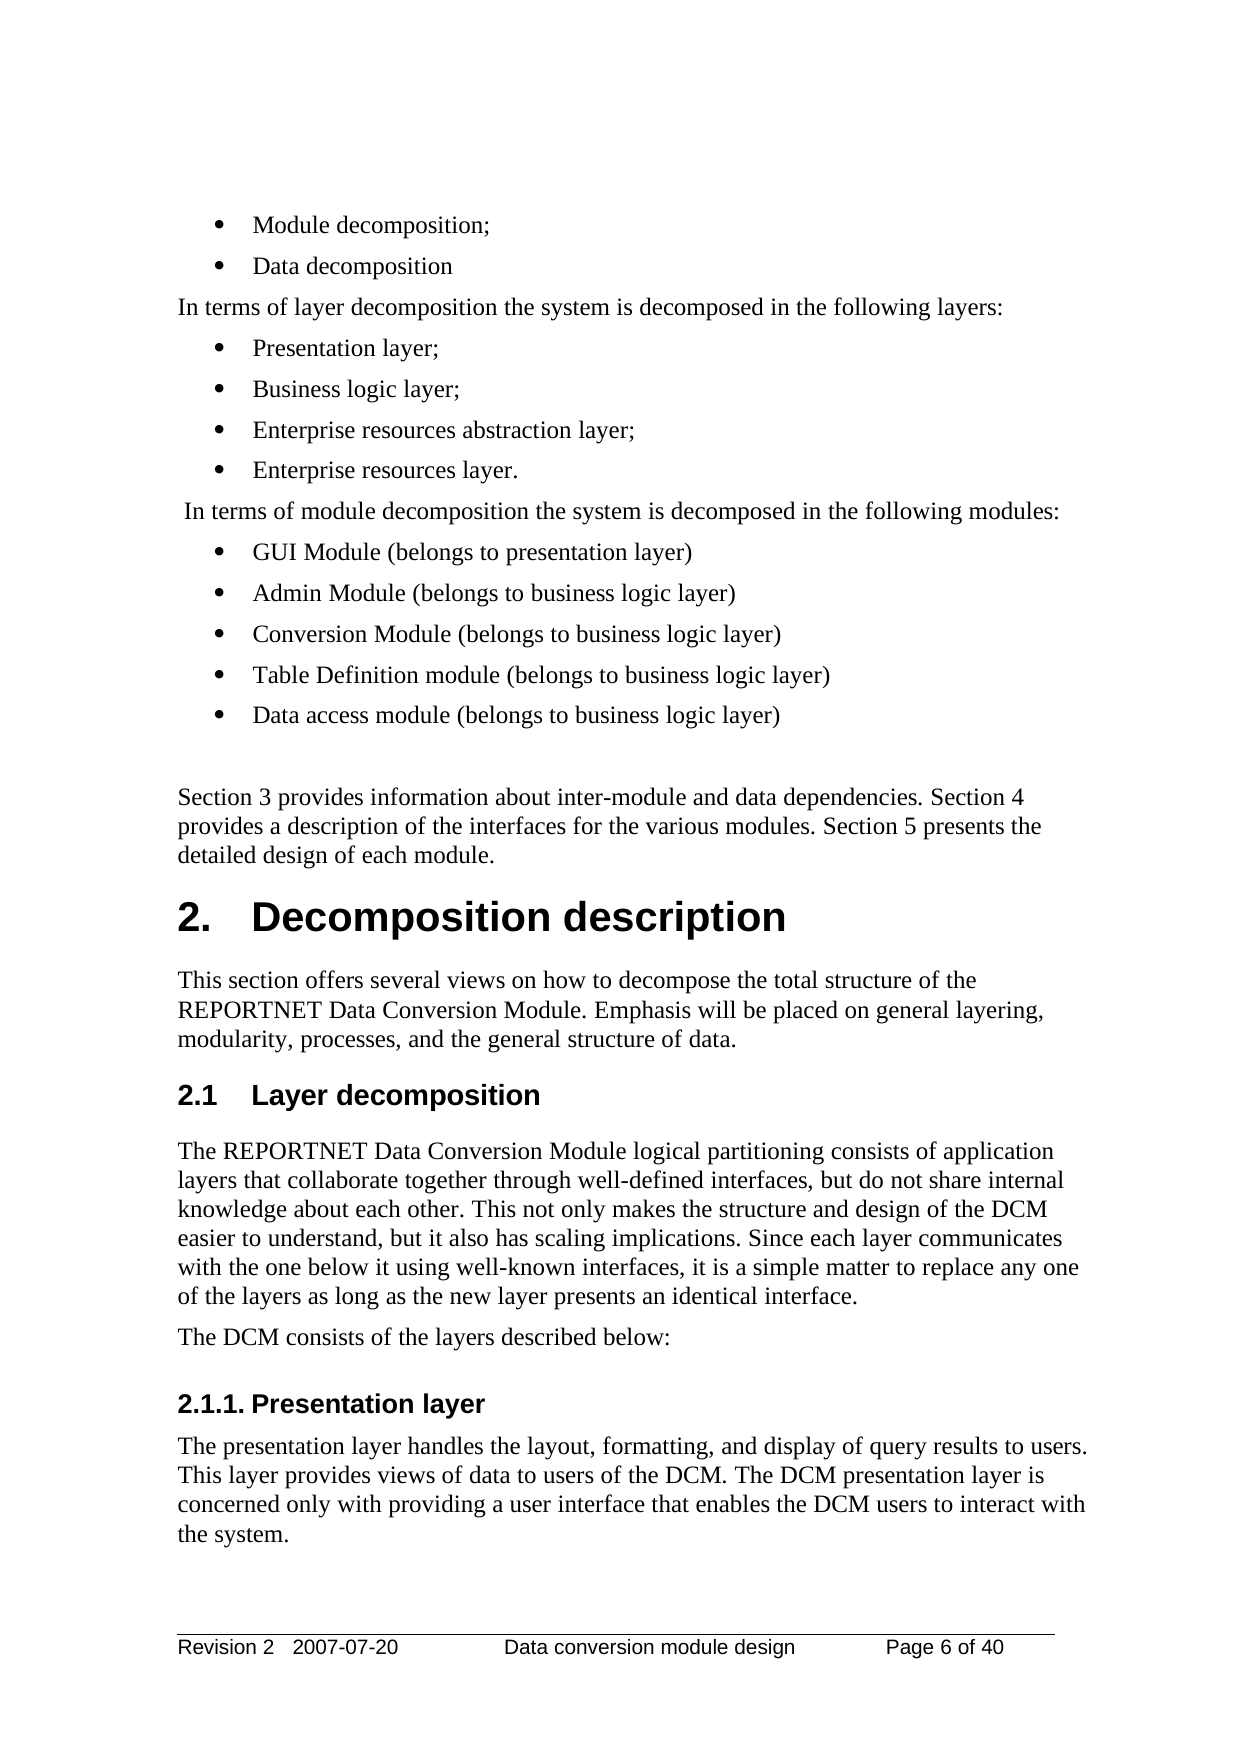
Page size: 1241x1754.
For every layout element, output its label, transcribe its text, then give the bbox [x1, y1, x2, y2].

list Table Definition module (belongs to business logic layer) [215, 659, 1092, 688]
subtitle Layer decomposition [177, 1077, 1092, 1111]
text Section 3 provides information about inter-module and data dependencies. Section 4 provides a description of the interfaces for the various modules. Section 5 presents the detailed design of each module. [177, 782, 1092, 869]
list Business logic layer; [215, 374, 1092, 403]
list Data access module (belongs to business logic layer) [215, 700, 1092, 729]
list Enterprise resources layer. [215, 455, 1092, 484]
text This section offers several views on how to decompose the total structure of the REPORTNET Data Conversion Module. Emphasis will be placed on general layering, modularity, processes, and the general structure of data. [177, 965, 1092, 1053]
list Enterprise resources abstraction layer; [215, 414, 1092, 443]
text The DCM consists of the layers described below: [177, 1322, 1092, 1351]
text In terms of module decomposition the system is decomposed in the following modules: [177, 496, 1092, 525]
list Conversion Module (belongs to business logic layer) [215, 619, 1092, 648]
subtitle Decomposition description [177, 893, 1092, 941]
text The presentation layer handles the layout, formatting, and display of query results to users. This layer provides views of data to users of the DCM. The DCM presentation layer is concerned only with providing a user interface that enables the DCM users to interact with the system. [177, 1431, 1092, 1547]
list GUI Module (belongs to presentation layer) [215, 537, 1092, 566]
subtitle Presentation layer [177, 1388, 1092, 1419]
text In terms of layer decomposition the system is decomposed in the following layers: [177, 292, 1092, 321]
list Admin Module (belongs to business logic layer) [215, 578, 1092, 607]
text The REPORTNET Data Conversion Module logical partitioning consists of application layers that collaborate together through well-defined interfaces, but do not share internal knowledge about each other. This not only makes the structure and design of the DCM easier to understand, but it also has scaling implications. Since each layer communicates with the one below it using well-known interfaces, it is a simple matter to replace any one of the layers as long as the new layer presents an identical interface. [177, 1136, 1092, 1310]
list Module decomposition; [215, 210, 1092, 239]
list Data decomposition [215, 251, 1092, 280]
list Presentation layer; [215, 333, 1092, 362]
